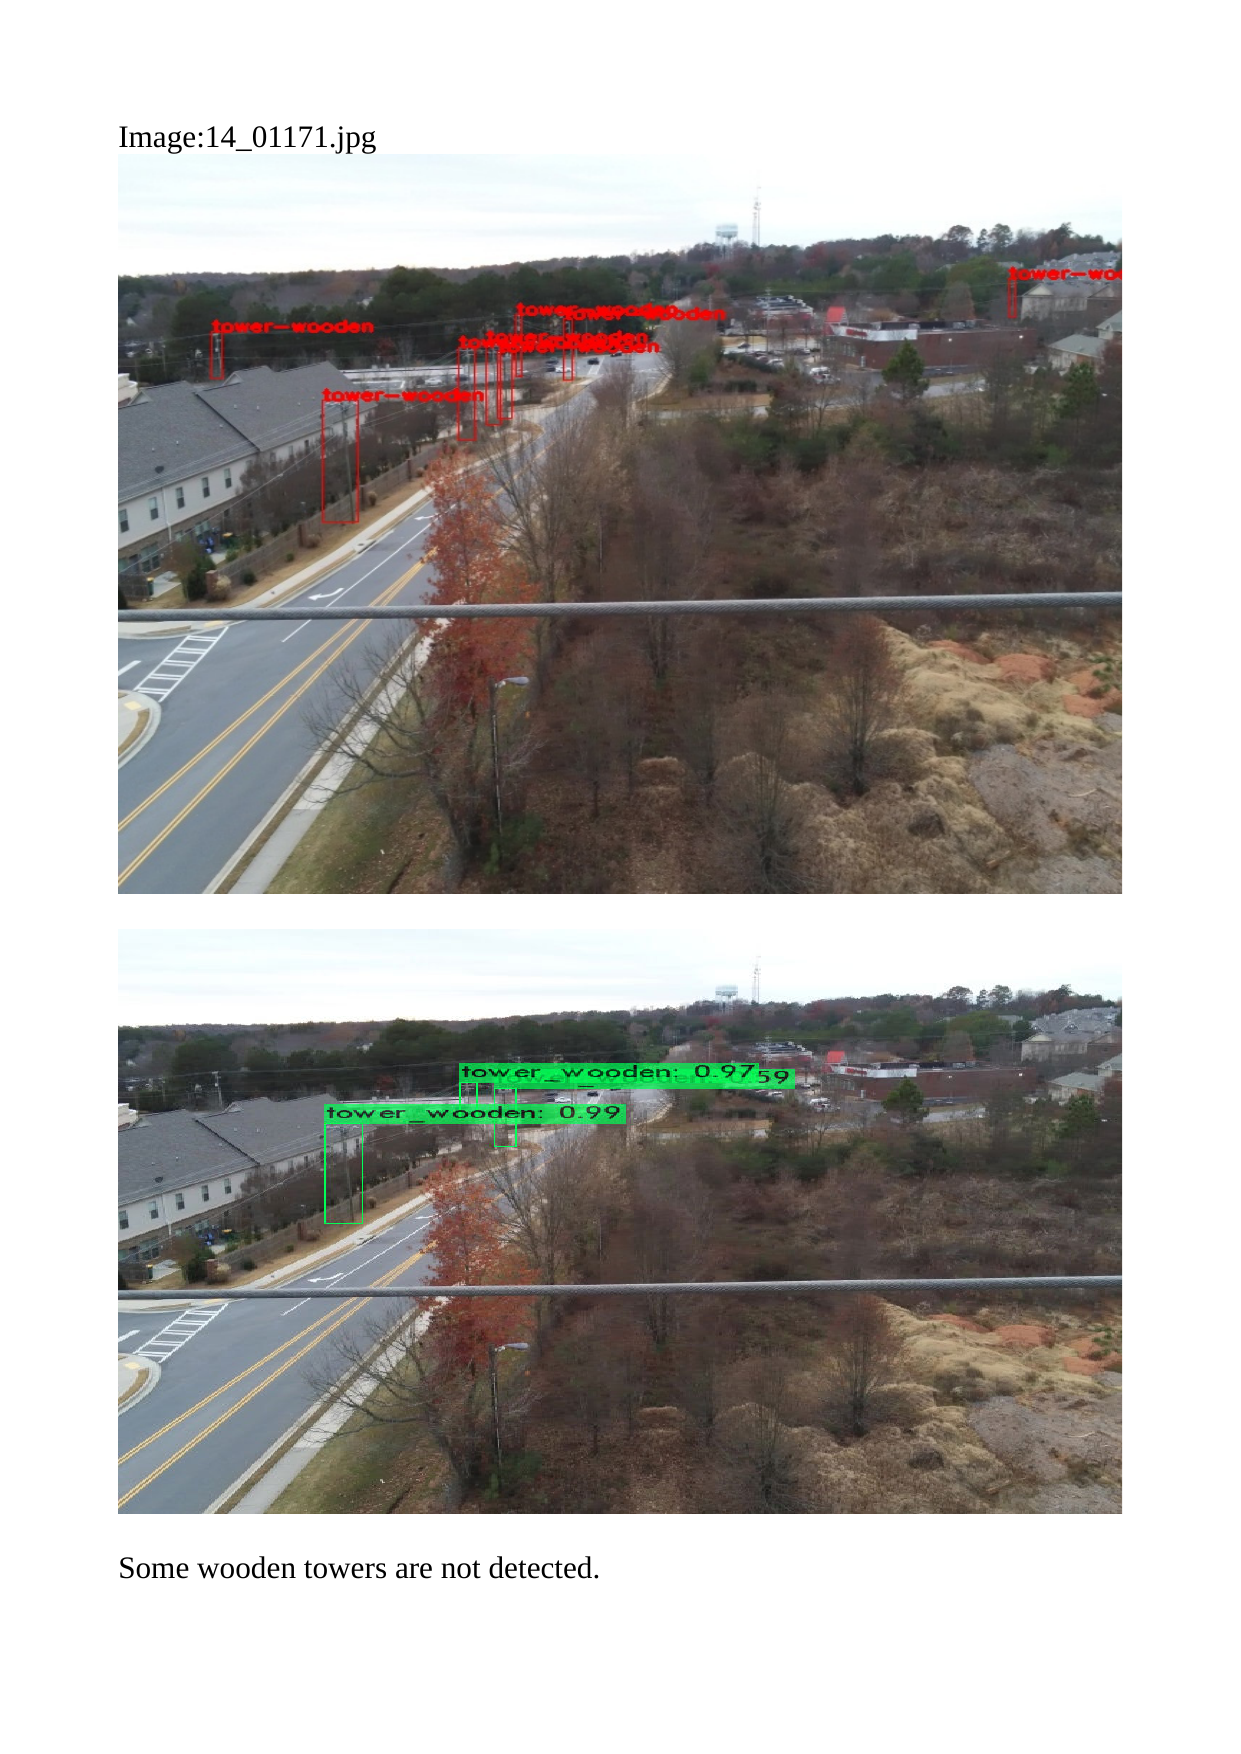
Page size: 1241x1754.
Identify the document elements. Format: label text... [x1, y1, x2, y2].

picture [118, 929, 1123, 1514]
picture [118, 154, 1123, 894]
text Image:14_01171.jpg [118, 118, 1122, 154]
text Some wooden towers are not detected. [118, 1549, 1122, 1585]
